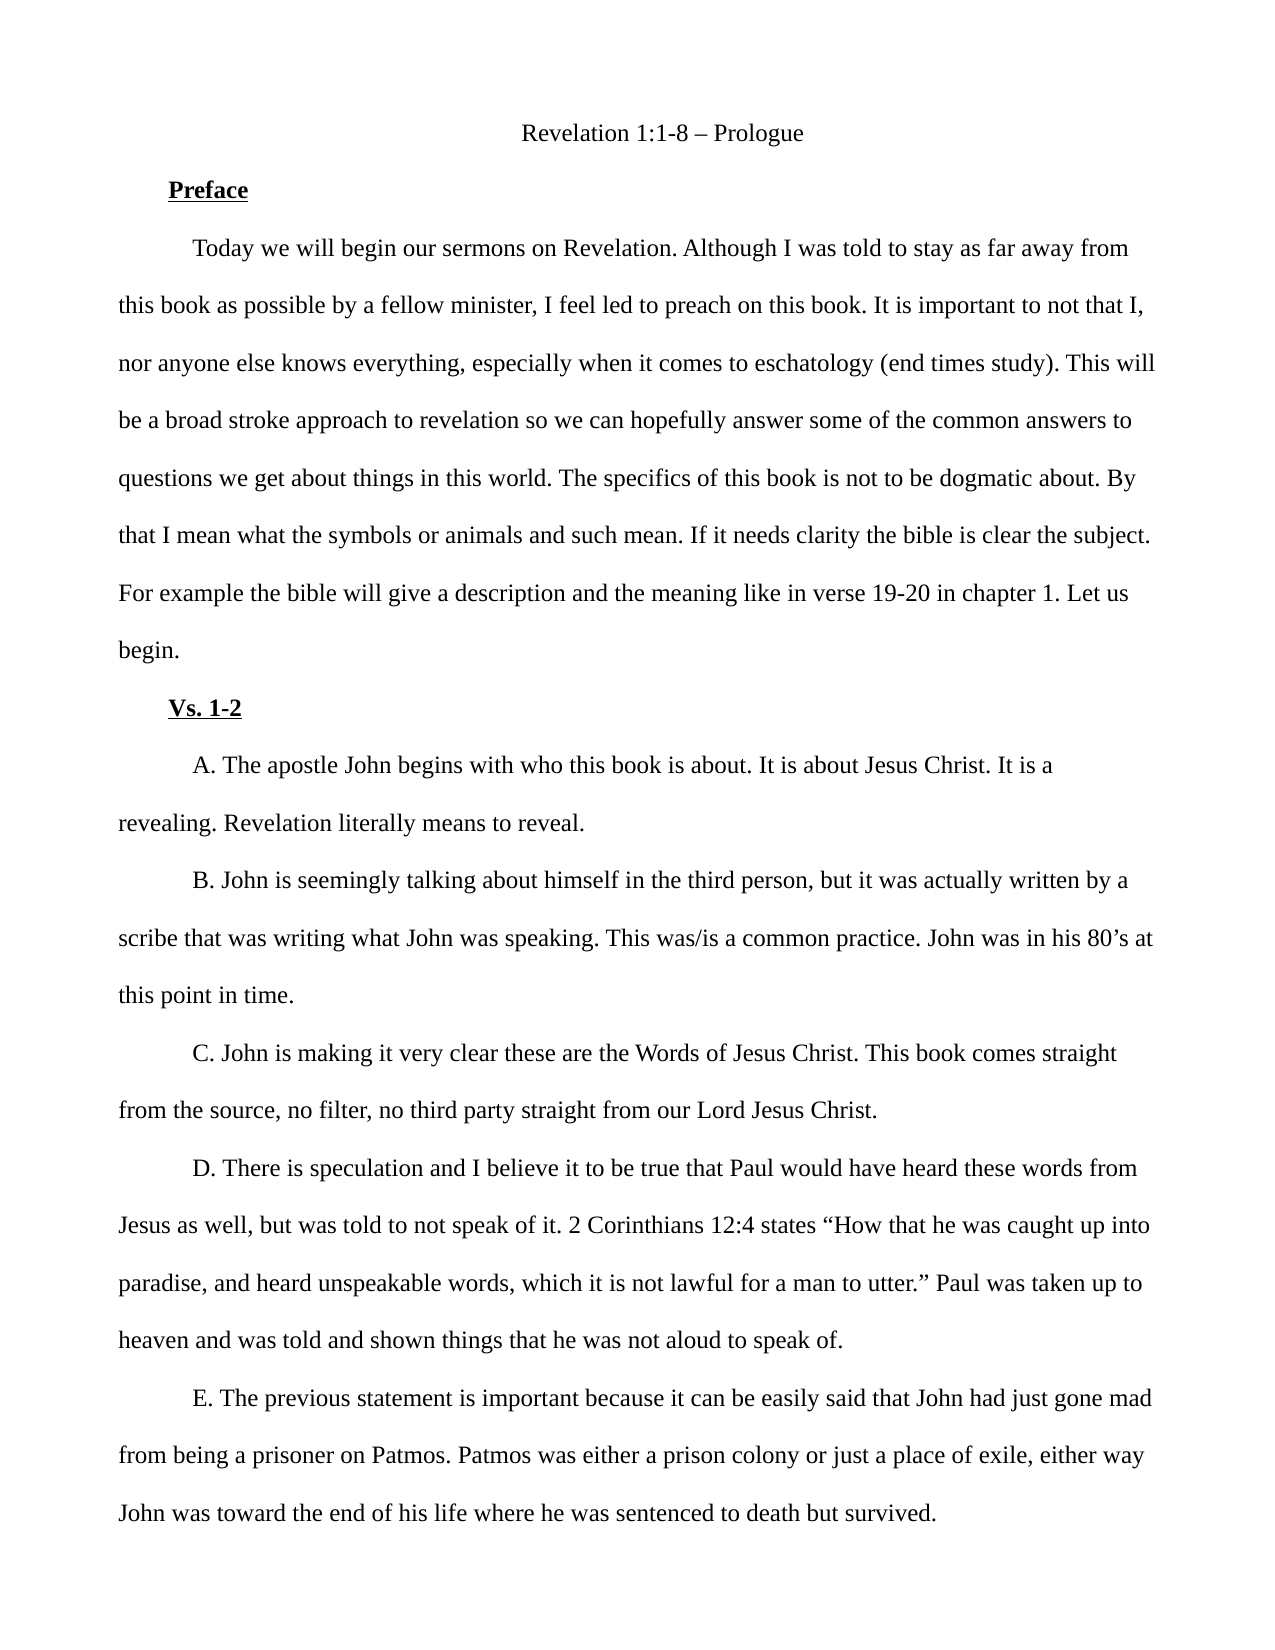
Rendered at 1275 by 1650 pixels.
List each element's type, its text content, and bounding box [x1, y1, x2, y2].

text Today we will begin our sermons on Revelation. Although I was told to stay as far away from this book as possible by a fellow minister, I feel led to preach on this book. It is important to not that I, nor anyone else knows everything, especially when it comes to eschatology (end times study). This will be a broad stroke approach to revelation so we can hopefully answer some of the common answers to questions we get about things in this world. The specifics of this book is not to be dogmatic about. By that I mean what the symbols or animals and such mean. If it needs clarity the bible is clear the subject. For example the bible will give a description and the meaning like in verse 19-20 in chapter 1. Let us begin. [118, 233, 1157, 664]
text A. The apostle John begins with who this book is about. It is about Jesus Christ. It is a revealing. Revelation literally means to reveal. [118, 751, 1157, 837]
text E. The previous statement is important because it can be easily said that John had just gone mad from being a prisoner on Patmos. Patmos was either a prison colony or just a place of exile, either way John was toward the end of his life where he was sentenced to death but survived. [118, 1383, 1157, 1527]
text Vs. 1-2 [118, 693, 1157, 722]
text Preface [118, 176, 1157, 204]
text C. John is making it very clear these are the Words of Jesus Christ. This book comes straight from the source, no filter, no third party straight from our Lord Jesus Christ. [118, 1038, 1157, 1124]
text D. There is speculation and I believe it to be true that Paul would have heard these words from Jesus as well, but was told to not speak of it. 2 Corinthians 12:4 states “How that he was caught up into paradise, and heard unspeakable words, which it is not lawful for a man to utter.” Paul was taken up to heaven and was told and shown things that he was not aloud to speak of. [118, 1153, 1157, 1354]
text Revelation 1:1-8 – Prologue [118, 118, 1157, 147]
text B. John is seemingly talking about himself in the third person, but it was actually written by a scribe that was writing what John was speaking. This was/is a common practice. John was in his 80’s at this point in time. [118, 866, 1157, 1009]
